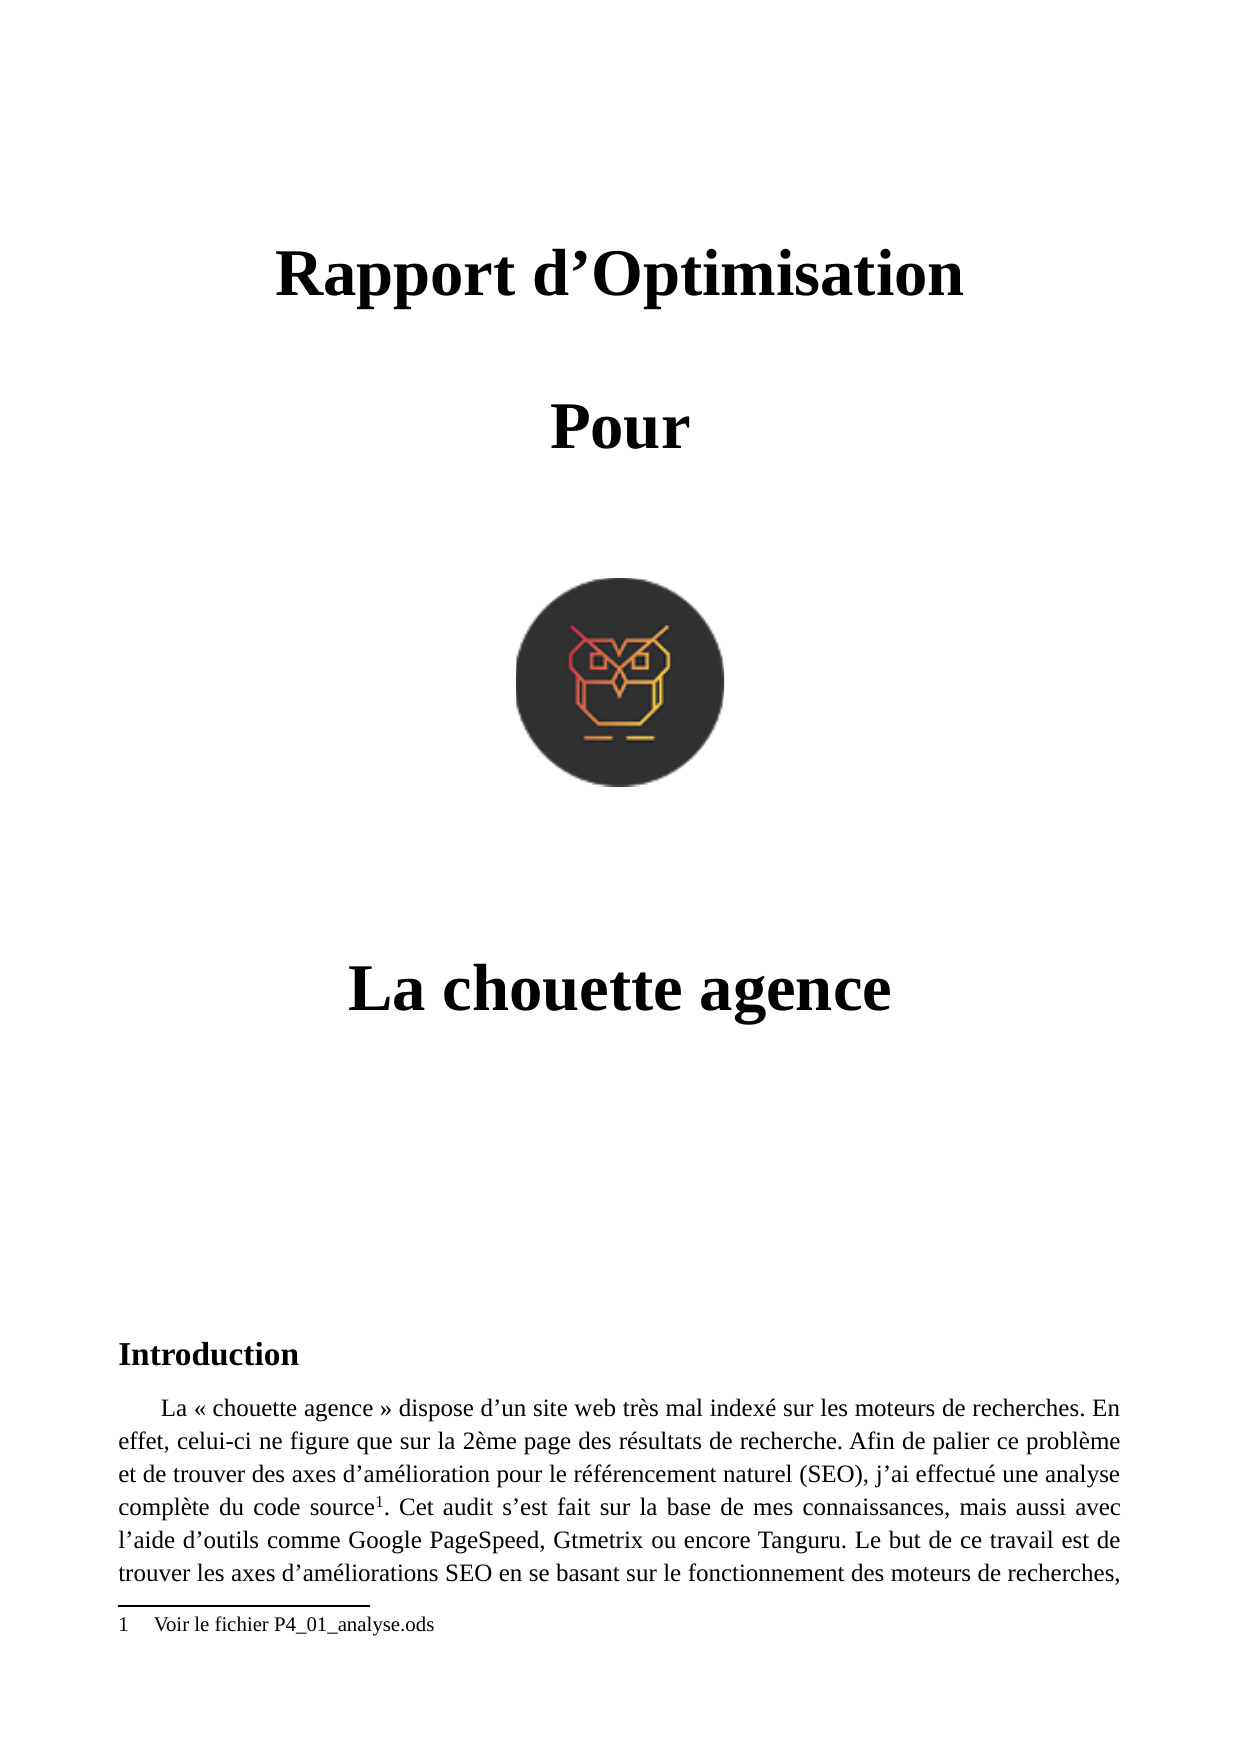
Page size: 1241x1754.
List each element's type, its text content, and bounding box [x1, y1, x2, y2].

text Voir le fichier P4_01_analyse.ods [118, 1612, 1122, 1636]
subtitle La chouette agence [118, 948, 1122, 1025]
text Pour [118, 386, 1122, 463]
text Rapport d’Optimisation [118, 233, 1122, 310]
text La « chouette agence » dispose d’un site web très mal indexé sur les moteurs de recherches. En effet, celui-ci ne figure que sur la 2ème page des résultats de recherche. Afin de palier ce problème et de trouver des axes d’amélioration pour le référencement naturel (SEO), j’ai effectué une analyse complète du code source. Cet audit s’est fait sur la base de mes connaissances, mais aussi avec l’aide d’outils comme Google PageSpeed, Gtmetrix ou encore Tanguru. Le but de ce travail est de trouver les axes d’améliorations SEO en se basant sur le fonctionnement des moteurs de recherches, [118, 1393, 1122, 1587]
text Introduction [118, 1334, 1122, 1373]
picture [516, 578, 725, 787]
